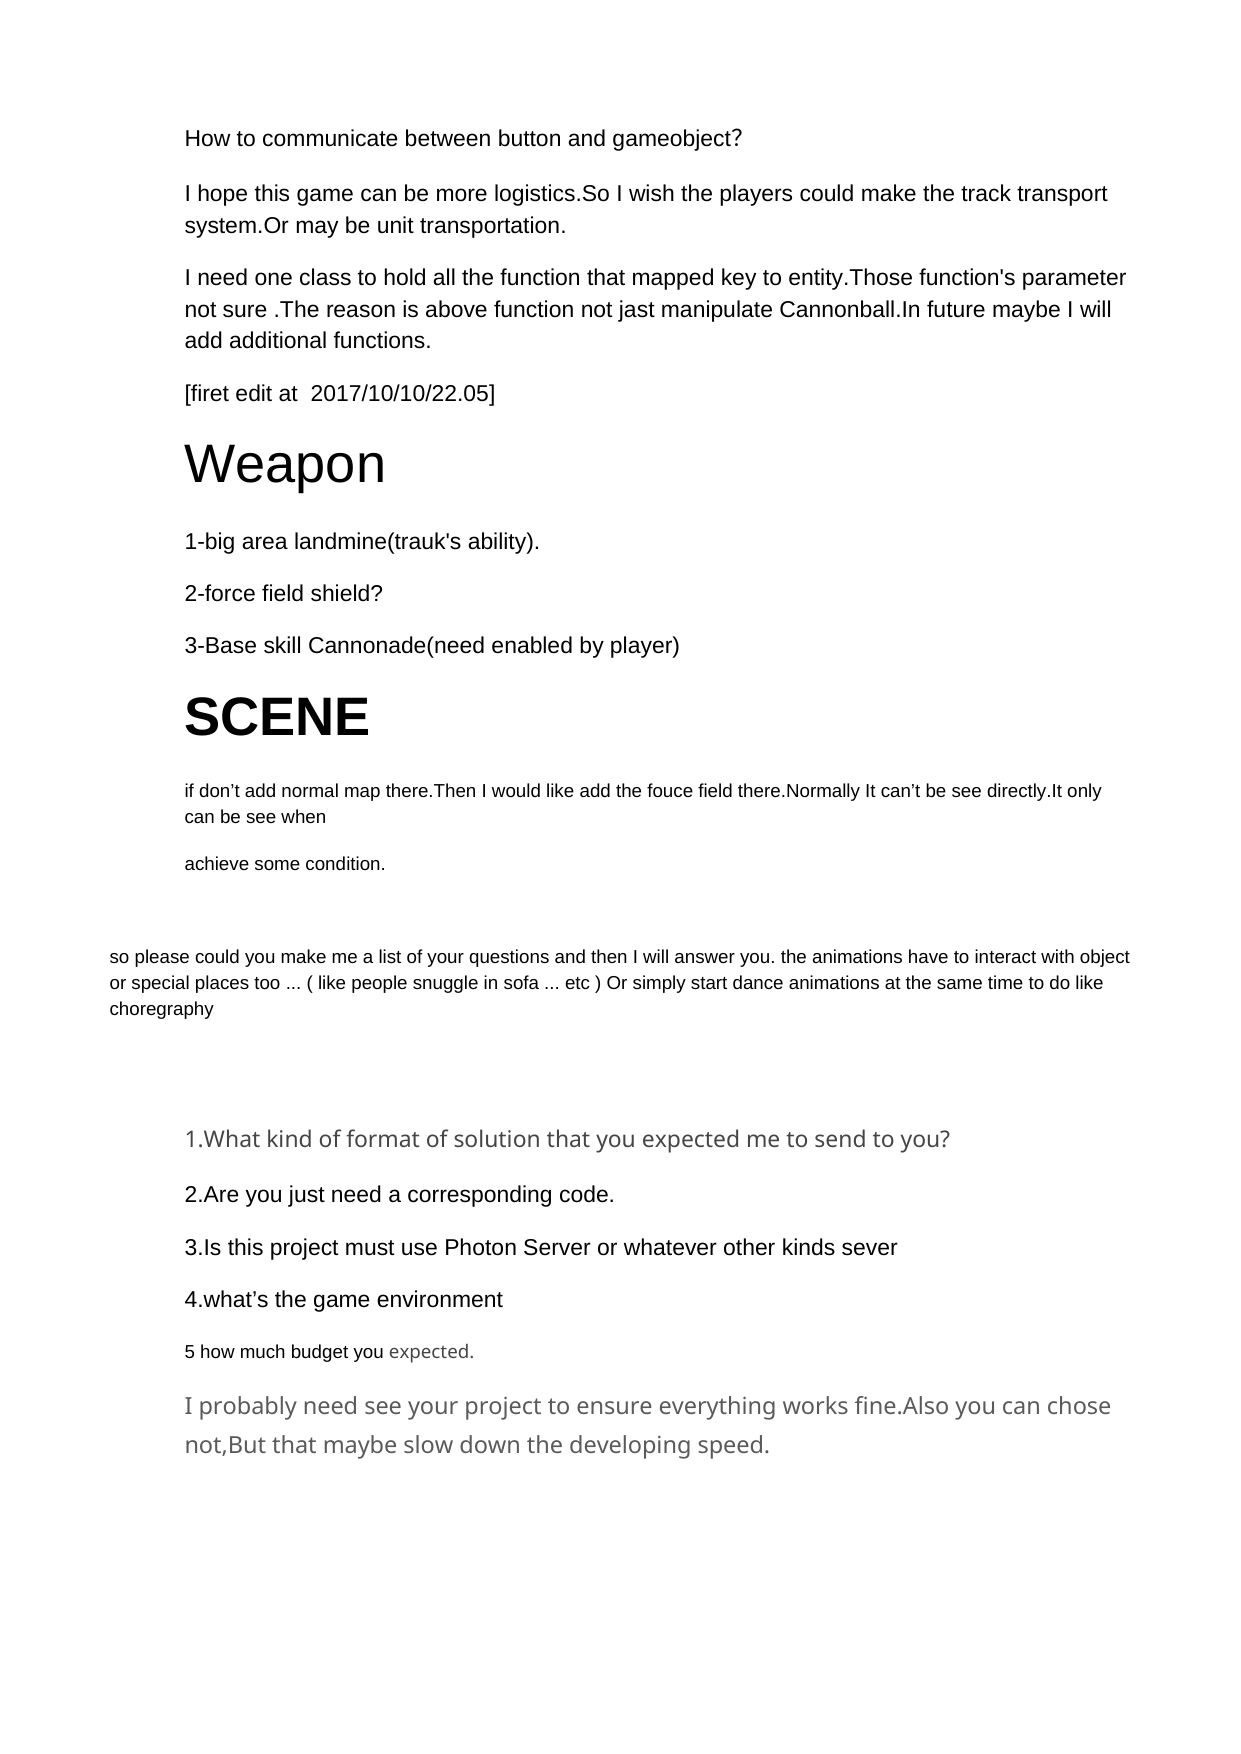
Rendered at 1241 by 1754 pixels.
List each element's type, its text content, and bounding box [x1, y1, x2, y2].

list 2.Are you just need a corresponding code. [184, 1181, 1131, 1207]
list 4.what’s the game environment [184, 1286, 1131, 1312]
list I probably need see your project to ensure everything works fine.Also you can chose not,But that maybe slow down the developing speed. [184, 1390, 1131, 1460]
list 2-force field shield? [184, 580, 1131, 606]
list 3.Is this project must use Photon Server or whatever other kinds sever [184, 1233, 1131, 1260]
list achieve some condition. [184, 853, 1131, 874]
list 3-Base skill Cannonade(need enabled by player) [184, 632, 1131, 659]
list 1.What kind of format of solution that you expected me to send to you? [184, 1123, 1131, 1154]
list I need one class to hold all the function that mapped key to entity.Those function's parameter not sure .The reason is above function not jast manipulate Cannonball.In future maybe I will add additional functions. [184, 264, 1131, 354]
list I hope this game can be more logistics.So I wish the players could make the track transport system.Or may be unit transportation. [184, 180, 1131, 238]
list if don’t add normal map there.Then I would like add the fouce field there.Normally It can’t be see directly.It only can be see when [184, 780, 1131, 828]
list [firet edit at 2017/10/10/22.05] [184, 380, 1131, 406]
text so please could you make me a list of your questions and then I will answer you. the animations have to interact with object or special places too ... ( like people snuggle in sofa ... etc ) Or simply start dance animations at the same time to do like choregraphy [109, 946, 1131, 1019]
list How to communicate between button and gameobject？ [184, 119, 1131, 153]
list SCENE [184, 685, 1131, 747]
list Weapon [184, 432, 1131, 494]
list 5 how much budget you expected. [184, 1338, 1131, 1364]
list 1-big area landmine(trauk's ability). [184, 528, 1131, 554]
